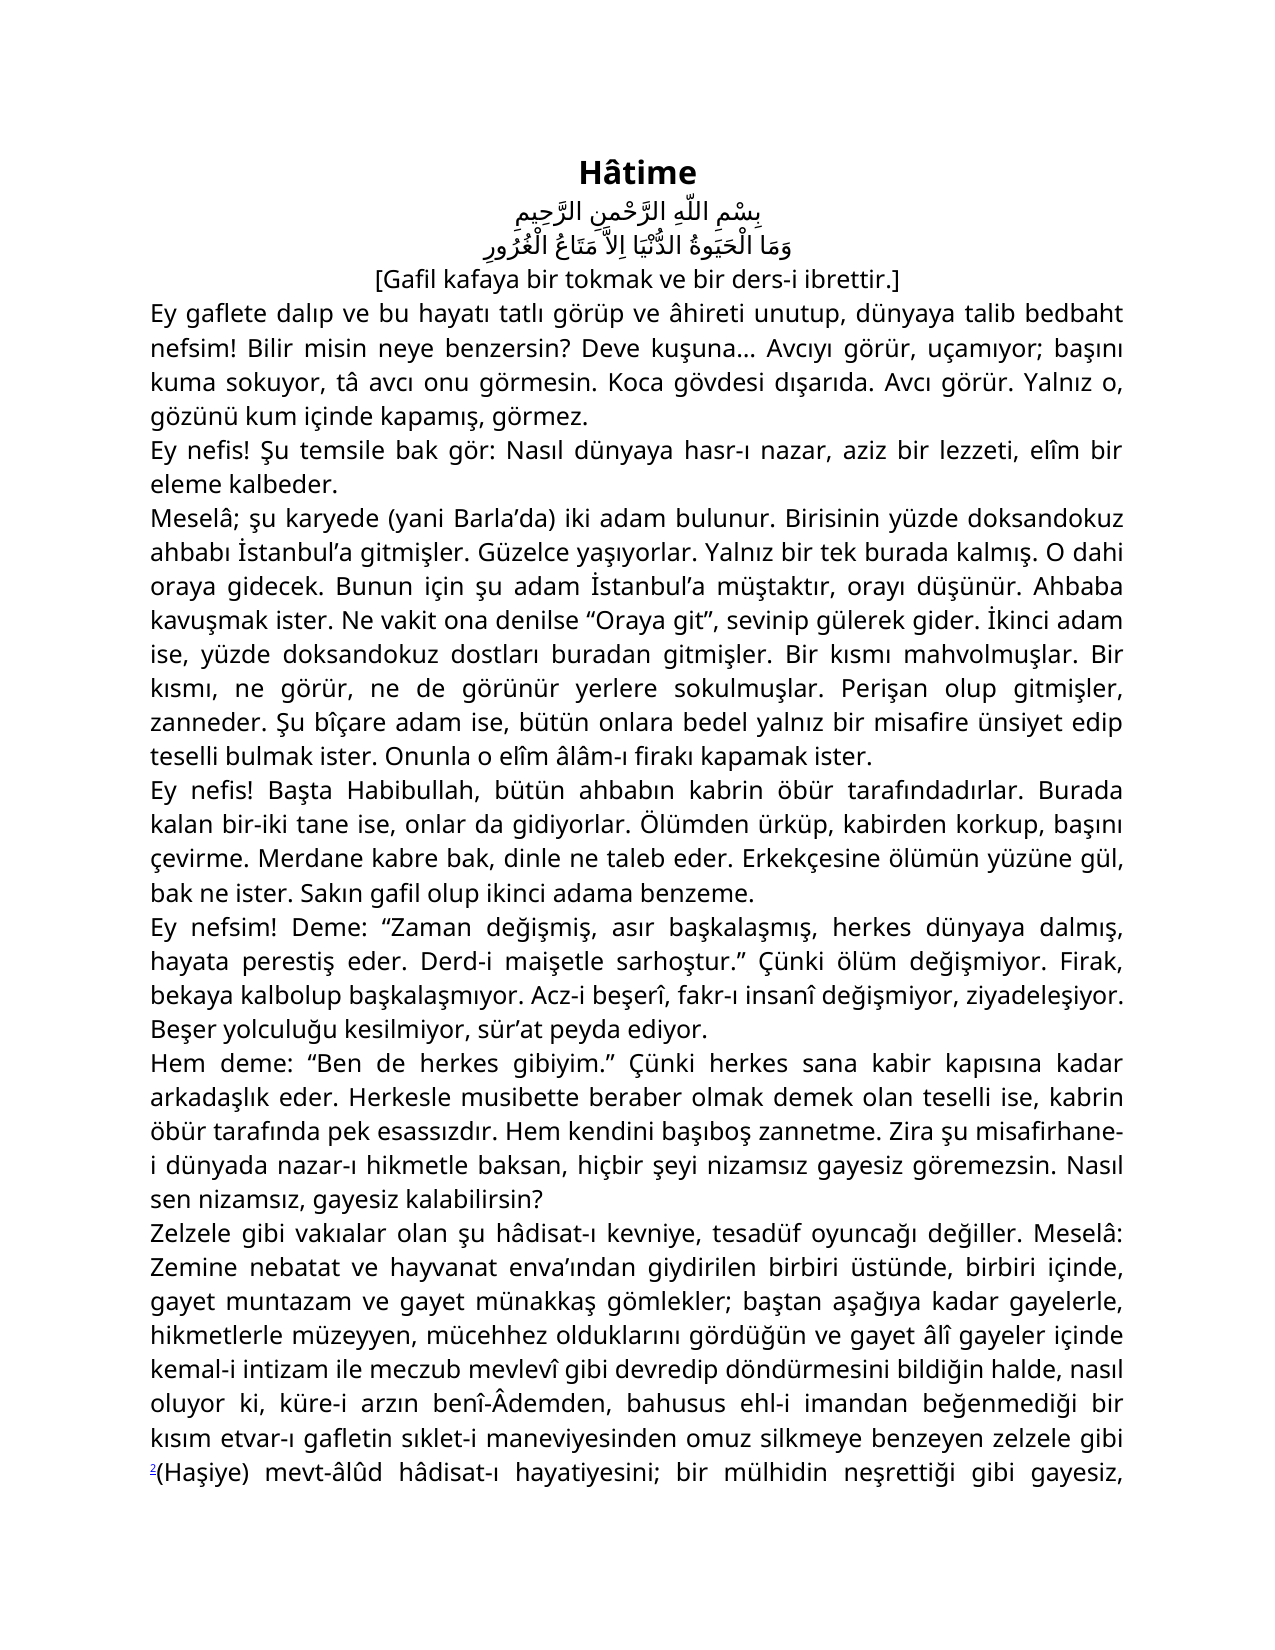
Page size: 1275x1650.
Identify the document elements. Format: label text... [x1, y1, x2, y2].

text [Gafil kafaya bir tokmak ve bir ders-i ibrettir.] [150, 262, 1125, 296]
text Meselâ; şu karyede (yani Barla’da) iki adam bulunur. Birisinin yüzde doksandokuz ahbabı İstanbul’a gitmişler. Güzelce yaşıyorlar. Yalnız bir tek burada kalmış. O dahi oraya gidecek. Bunun için şu adam İstanbul’a müştaktır, orayı düşünür. Ahbaba kavuşmak ister. Ne vakit ona denilse “Oraya git”, sevinip gülerek gider. İkinci adam ise, yüzde doksandokuz dostları buradan gitmişler. Bir kısmı mahvolmuşlar. Bir kısmı, ne görür, ne de görünür yerlere sokulmuşlar. Perişan olup gitmişler, zanneder. Şu bîçare adam ise, bütün onlara bedel yalnız bir misafire ünsiyet edip teselli bulmak ister. Onunla o elîm âlâm-ı firakı kapamak ister. [150, 501, 1125, 773]
text Ey nefis! Şu temsile bak gör: Nasıl dünyaya hasr-ı nazar, aziz bir lezzeti, elîm bir eleme kalbeder. [150, 432, 1125, 501]
text بِسْمِ اللّهِ الرَّحْمنِ الرَّحِيمِ [150, 194, 1125, 228]
text Ey gaflete dalıp ve bu hayatı tatlı görüp ve âhireti unutup, dünyaya talib bedbaht nefsim! Bilir misin neye benzersin? Deve kuşuna… Avcıyı görür, uçamıyor; başını kuma sokuyor, tâ avcı onu görmesin. Koca gövdesi dışarıda. Avcı görür. Yalnız o, gözünü kum içinde kapamış, görmez. [150, 296, 1125, 432]
subtitle Hâtime [150, 150, 1125, 194]
text Hem deme: “Ben de herkes gibiyim.” Çünki herkes sana kabir kapısına kadar arkadaşlık eder. Herkesle musibette beraber olmak demek olan teselli ise, kabrin öbür tarafında pek esassızdır. Hem kendini başıboş zannetme. Zira şu misafirhane-i dünyada nazar-ı hikmetle baksan, hiçbir şeyi nizamsız gayesiz göremezsin. Nasıl sen nizamsız, gayesiz kalabilirsin? [150, 1046, 1125, 1216]
text Ey nefis! Başta Habibullah, bütün ahbabın kabrin öbür tarafındadırlar. Burada kalan bir-iki tane ise, onlar da gidiyorlar. Ölümden ürküp, kabirden korkup, başını çevirme. Merdane kabre bak, dinle ne taleb eder. Erkekçesine ölümün yüzüne gül, bak ne ister. Sakın gafil olup ikinci adama benzeme. [150, 773, 1125, 909]
text وَمَا الْحَيَوةُ الدُّنْيَا اِلاَّ مَتَاعُ الْغُرُورِ [150, 228, 1125, 262]
text Zelzele gibi vakıalar olan şu hâdisat-ı kevniye, tesadüf oyuncağı değiller. Meselâ: Zemine nebatat ve hayvanat enva’ından giydirilen birbiri üstünde, birbiri içinde, gayet muntazam ve gayet münakkaş gömlekler; baştan aşağıya kadar gayelerle, hikmetlerle müzeyyen, mücehhez olduklarını gördüğün ve gayet âlî gayeler içinde kemal-i intizam ile meczub mevlevî gibi devredip döndürmesini bildiğin halde, nasıl oluyor ki, küre-i arzın benî-Âdemden, bahusus ehl-i imandan beğenmediği bir kısım etvar-ı gafletin sıklet-i maneviyesinden omuz silkmeye benzeyen zelzele gibi 2(Haşiye) mevt-âlûd hâdisat-ı hayatiyesini; bir mülhidin neşrettiği gibi gayesiz, [150, 1216, 1125, 1488]
text Ey nefsim! Deme: “Zaman değişmiş, asır başkalaşmış, herkes dünyaya dalmış, hayata perestiş eder. Derd-i maişetle sarhoştur.” Çünki ölüm değişmiyor. Firak, bekaya kalbolup başkalaşmıyor. Acz-i beşerî, fakr-ı insanî değişmiyor, ziyadeleşiyor. Beşer yolculuğu kesilmiyor, sür’at peyda ediyor. [150, 909, 1125, 1046]
